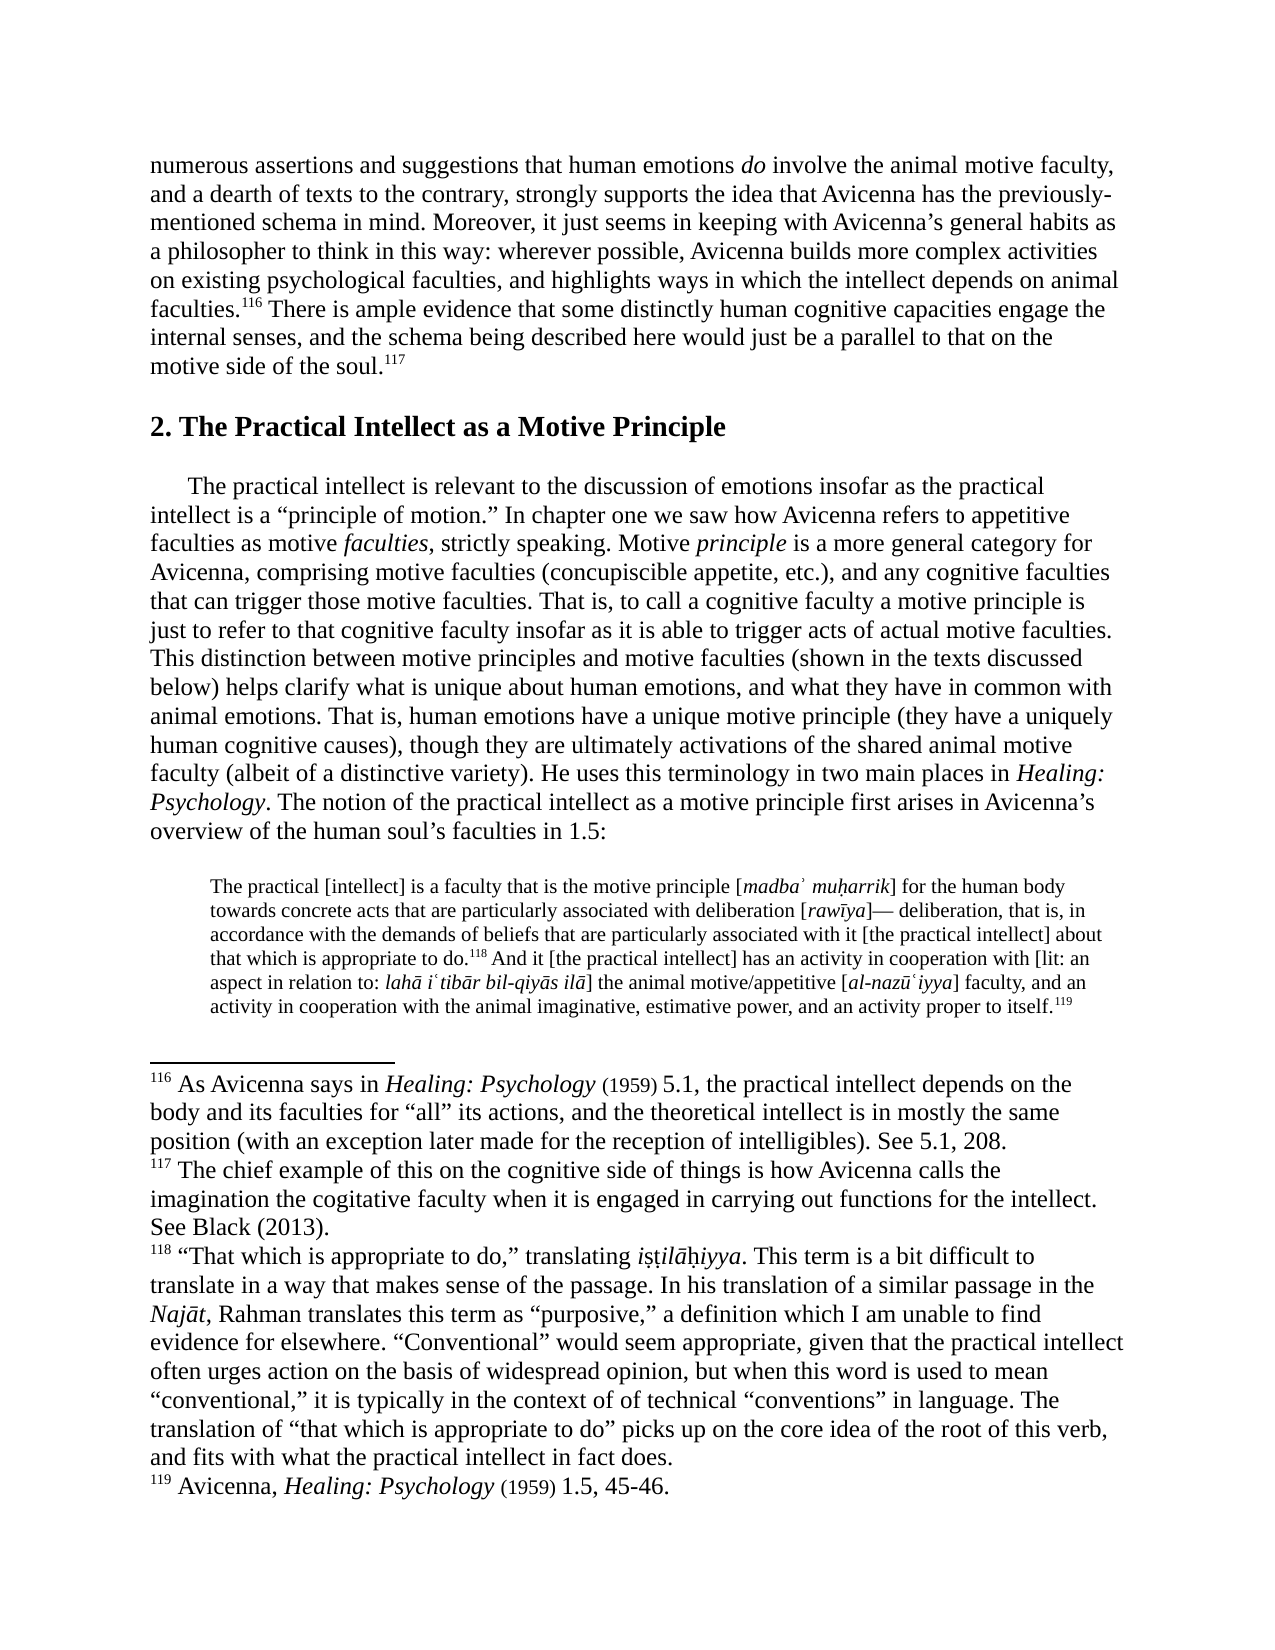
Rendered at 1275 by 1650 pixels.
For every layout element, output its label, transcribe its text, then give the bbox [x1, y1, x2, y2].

subtitle 2. The Practical Intellect as a Motive Principle [150, 409, 1125, 442]
text “That which is appropriate to do,” translating iṣṭilāḥiyya. This term is a bit difficult to translate in a way that makes sense of the passage. In his translation of a similar passage in the Najāt, Rahman translates this term as “purposive,” a definition which I am unable to find evidence for elsewhere. “Conventional” would seem appropriate, given that the practical intellect often urges action on the basis of widespread opinion, but when this word is used to mean “conventional,” it is typically in the context of of technical “conventions” in language. The translation of “that which is appropriate to do” picks up on the core idea of the root of this verb, and fits with what the practical intellect in fact does. [150, 1241, 1125, 1471]
text Avicenna, Healing: Psychology (1959) 1.5, 45-46. [150, 1471, 1125, 1500]
text The practical intellect is relevant to the discussion of emotions insofar as the practical intellect is a “principle of motion.” In chapter one we saw how Avicenna refers to appetitive faculties as motive faculties, strictly speaking. Motive principle is a more general category for Avicenna, comprising motive faculties (concupiscible appetite, etc.), and any cognitive faculties that can trigger those motive faculties. That is, to call a cognitive faculty a motive principle is just to refer to that cognitive faculty insofar as it is able to trigger acts of actual motive faculties. This distinction between motive principles and motive faculties (shown in the texts discussed below) helps clarify what is unique about human emotions, and what they have in common with animal emotions. That is, human emotions have a unique motive principle (they have a uniquely human cognitive causes), though they are ultimately activations of the shared animal motive faculty (albeit of a distinctive variety). He uses this terminology in two main places in Healing: Psychology. The notion of the practical intellect as a motive principle first arises in Avicenna’s overview of the human soul’s faculties in 1.5: [150, 471, 1125, 845]
text The practical [intellect] is a faculty that is the motive principle [madbaʾ muḥarrik] for the human body towards concrete acts that are particularly associated with deliberation [rawīya]— deliberation, that is, in accordance with the demands of beliefs that are particularly associated with it [the practical intellect] about that which is appropriate to do. And it [the practical intellect] has an activity in cooperation with [lit: an aspect in relation to: lahā iʿtibār bil-qiyās ilā] the animal motive/appetitive [al-nazūʿiyya] faculty, and an activity in cooperation with the animal imaginative, estimative power, and an activity proper to itself. [210, 873, 1125, 1018]
text numerous assertions and suggestions that human emotions do involve the animal motive faculty, and a dearth of texts to the contrary, strongly supports the idea that Avicenna has the previously-mentioned schema in mind. Moreover, it just seems in keeping with Avicenna’s general habits as a philosopher to think in this way: wherever possible, Avicenna builds more complex activities on existing psychological faculties, and highlights ways in which the intellect depends on animal faculties. There is ample evidence that some distinctly human cognitive capacities engage the internal senses, and the schema being described here would just be a parallel to that on the motive side of the soul. [150, 150, 1125, 380]
text As Avicenna says in Healing: Psychology (1959) 5.1, the practical intellect depends on the body and its faculties for “all” its actions, and the theoretical intellect is in mostly the same position (with an exception later made for the reception of intelligibles). See 5.1, 208. [150, 1069, 1125, 1155]
text The chief example of this on the cognitive side of things is how Avicenna calls the imagination the cogitative faculty when it is engaged in carrying out functions for the intellect. See Black (2013). [150, 1155, 1125, 1241]
